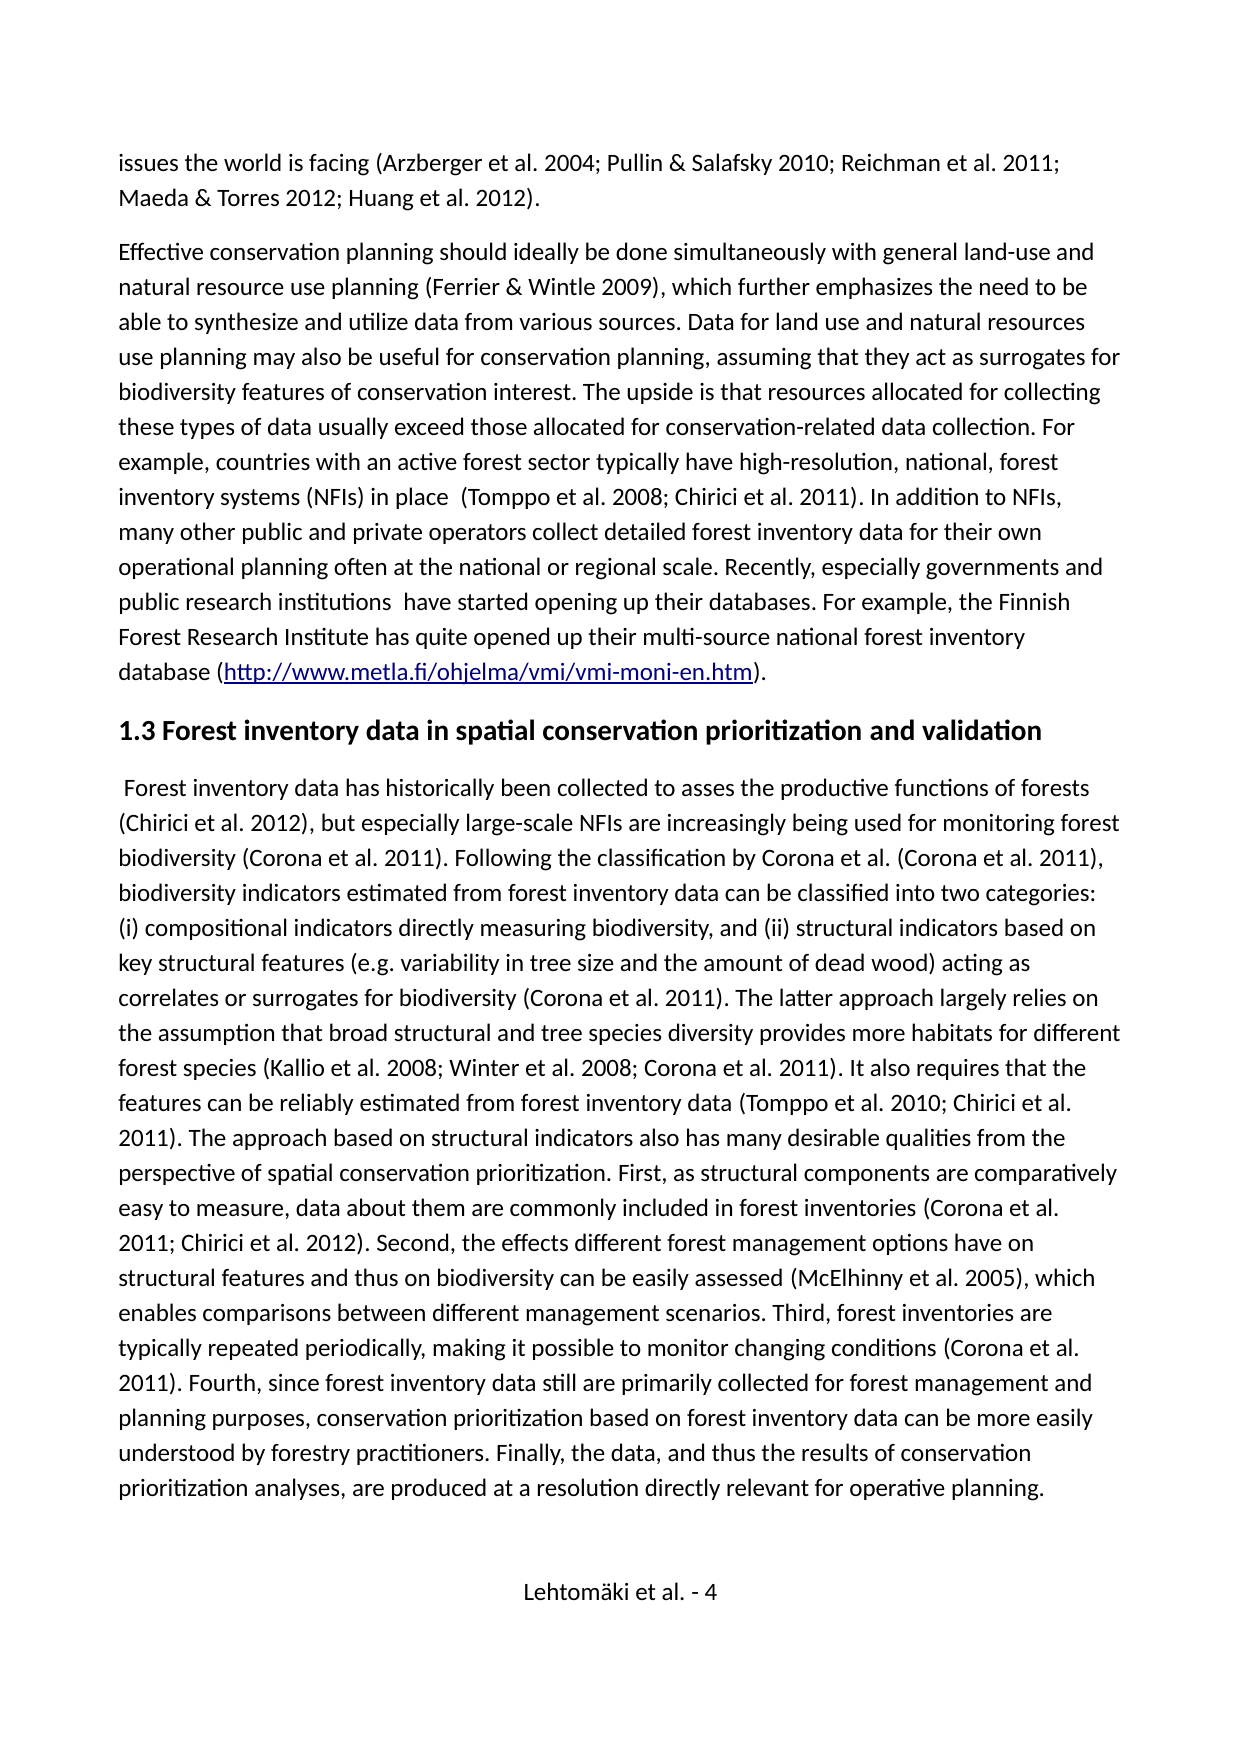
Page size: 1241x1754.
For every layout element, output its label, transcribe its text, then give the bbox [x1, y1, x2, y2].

text issues the world is facing (Arzberger et al. 2004; Pullin & Salafsky 2010; Reichman et al. 2011; Maeda & Torres 2012; Huang et al. 2012). [118, 148, 1122, 213]
text Forest inventory data has historically been collected to asses the productive functions of forests (Chirici et al. 2012), but especially large-scale NFIs are increasingly being used for monitoring forest biodiversity (Corona et al. 2011). Following the classification by Corona et al. (Corona et al. 2011), biodiversity indicators estimated from forest inventory data can be classified into two categories: (i) compositional indicators directly measuring biodiversity, and (ii) structural indicators based on key structural features (e.g. variability in tree size and the amount of dead wood) acting as correlates or surrogates for biodiversity (Corona et al. 2011). The latter approach largely relies on the assumption that broad structural and tree species diversity provides more habitats for different forest species (Kallio et al. 2008; Winter et al. 2008; Corona et al. 2011). It also requires that the features can be reliably estimated from forest inventory data (Tomppo et al. 2010; Chirici et al. 2011). The approach based on structural indicators also has many desirable qualities from the perspective of spatial conservation prioritization. First, as structural components are comparatively easy to measure, data about them are commonly included in forest inventories (Corona et al. 2011; Chirici et al. 2012). Second, the effects different forest management options have on structural features and thus on biodiversity can be easily assessed (McElhinny et al. 2005), which enables comparisons between different management scenarios. Third, forest inventories are typically repeated periodically, making it possible to monitor changing conditions (Corona et al. 2011). Fourth, since forest inventory data still are primarily collected for forest management and planning purposes, conservation prioritization based on forest inventory data can be more easily understood by forestry practitioners. Finally, the data, and thus the results of conservation prioritization analyses, are produced at a resolution directly relevant for operative planning. [118, 772, 1122, 1502]
text Effective conservation planning should ideally be done simultaneously with general land-use and natural resource use planning (Ferrier & Wintle 2009), which further emphasizes the need to be able to synthesize and utilize data from various sources. Data for land use and natural resources use planning may also be useful for conservation planning, assuming that they act as surrogates for biodiversity features of conservation interest. The upside is that resources allocated for collecting these types of data usually exceed those allocated for conservation-related data collection. For example, countries with an active forest sector typically have high-resolution, national, forest inventory systems (NFIs) in place (Tomppo et al. 2008; Chirici et al. 2011). In addition to NFIs, many other public and private operators collect detailed forest inventory data for their own operational planning often at the national or regional scale. Recently, especially governments and public research institutions have started opening up their databases. For example, the Finnish Forest Research Institute has quite opened up their multi-source national forest inventory database (http://www.metla.fi/ohjelma/vmi/vmi-moni-en.htm). [118, 236, 1122, 687]
subtitle 1.3 Forest inventory data in spatial conservation prioritization and validation [118, 712, 1122, 748]
